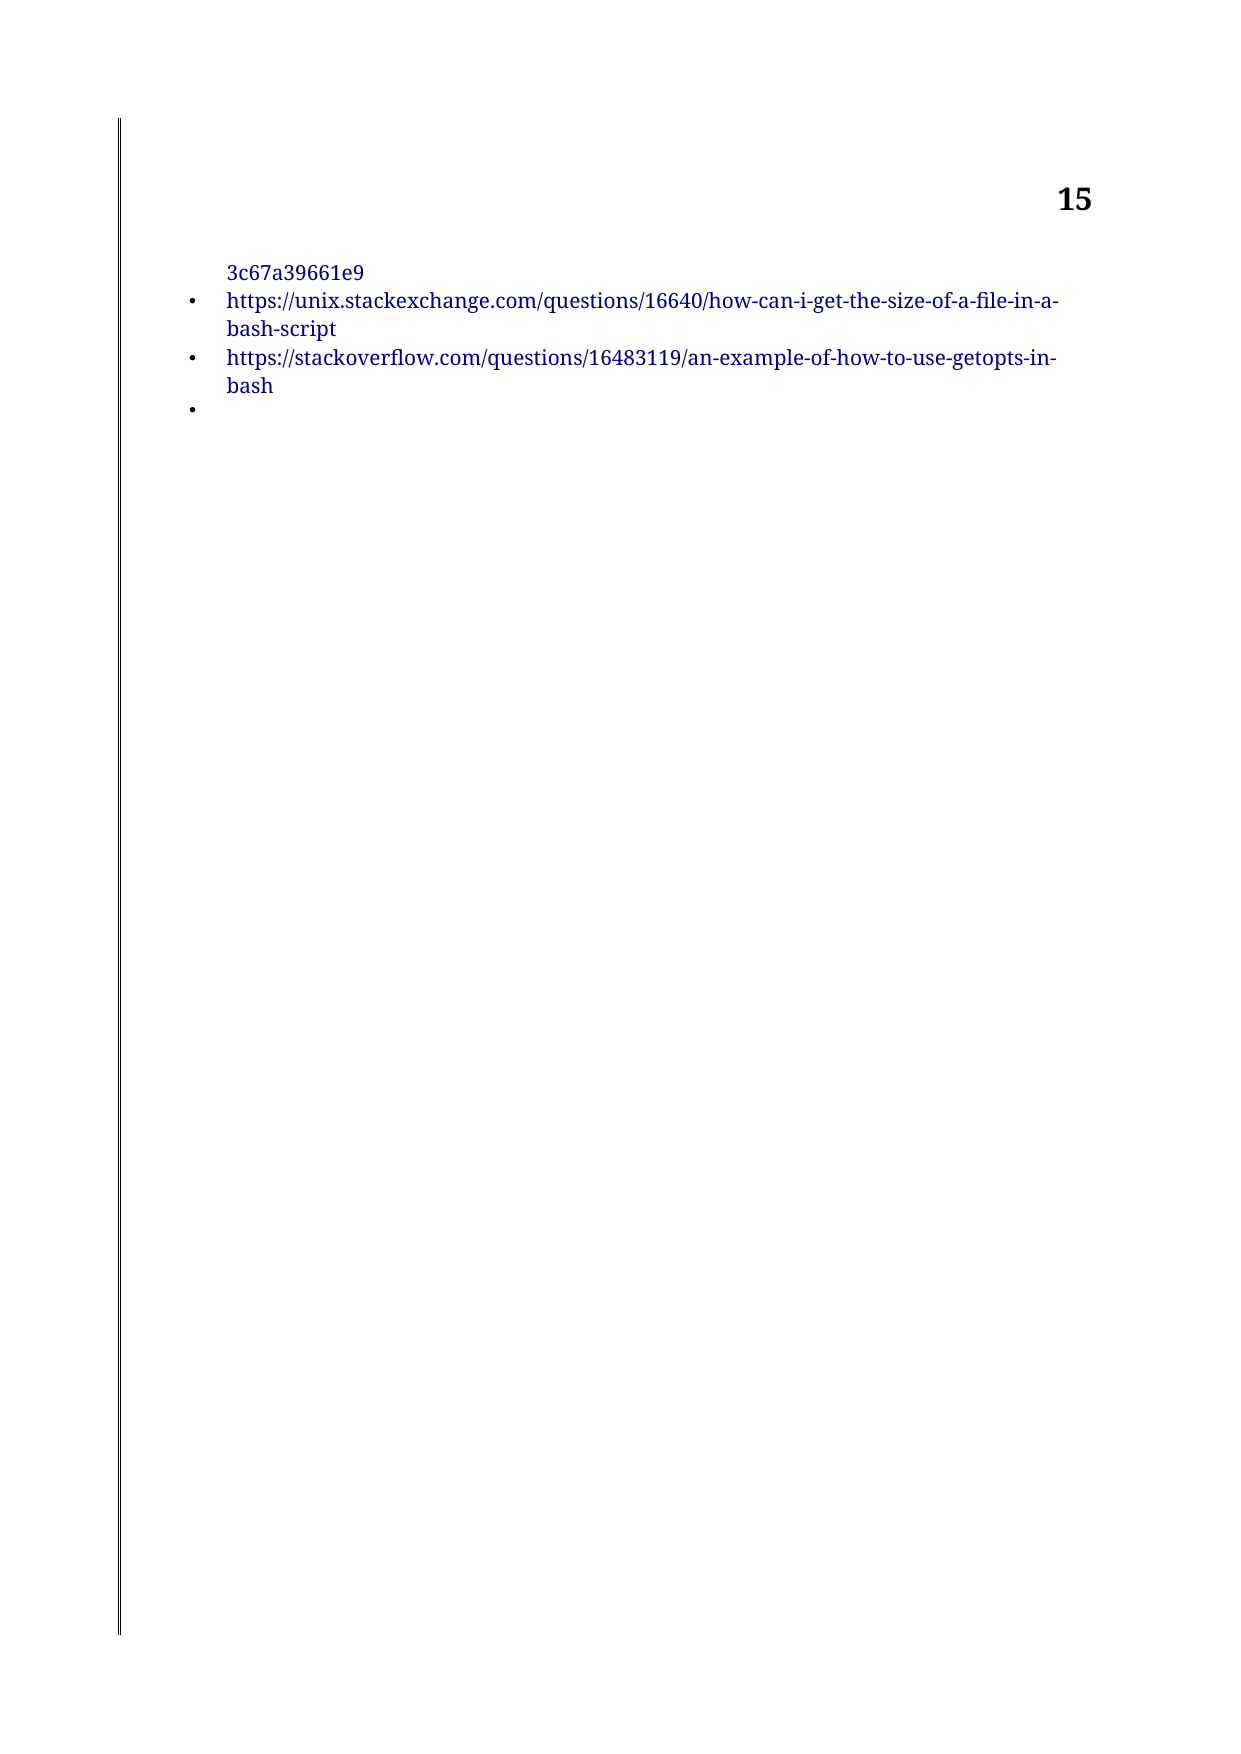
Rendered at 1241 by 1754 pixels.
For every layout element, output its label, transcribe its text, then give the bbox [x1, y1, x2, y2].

list 3c67a39661e9 [189, 258, 1092, 286]
list https://stackoverflow.com/questions/16483119/an-example-of-how-to-use-getopts-in-bash [189, 343, 1092, 400]
list https://unix.stackexchange.com/questions/16640/how-can-i-get-the-size-of-a-file-in-a-bash-script [189, 286, 1092, 343]
